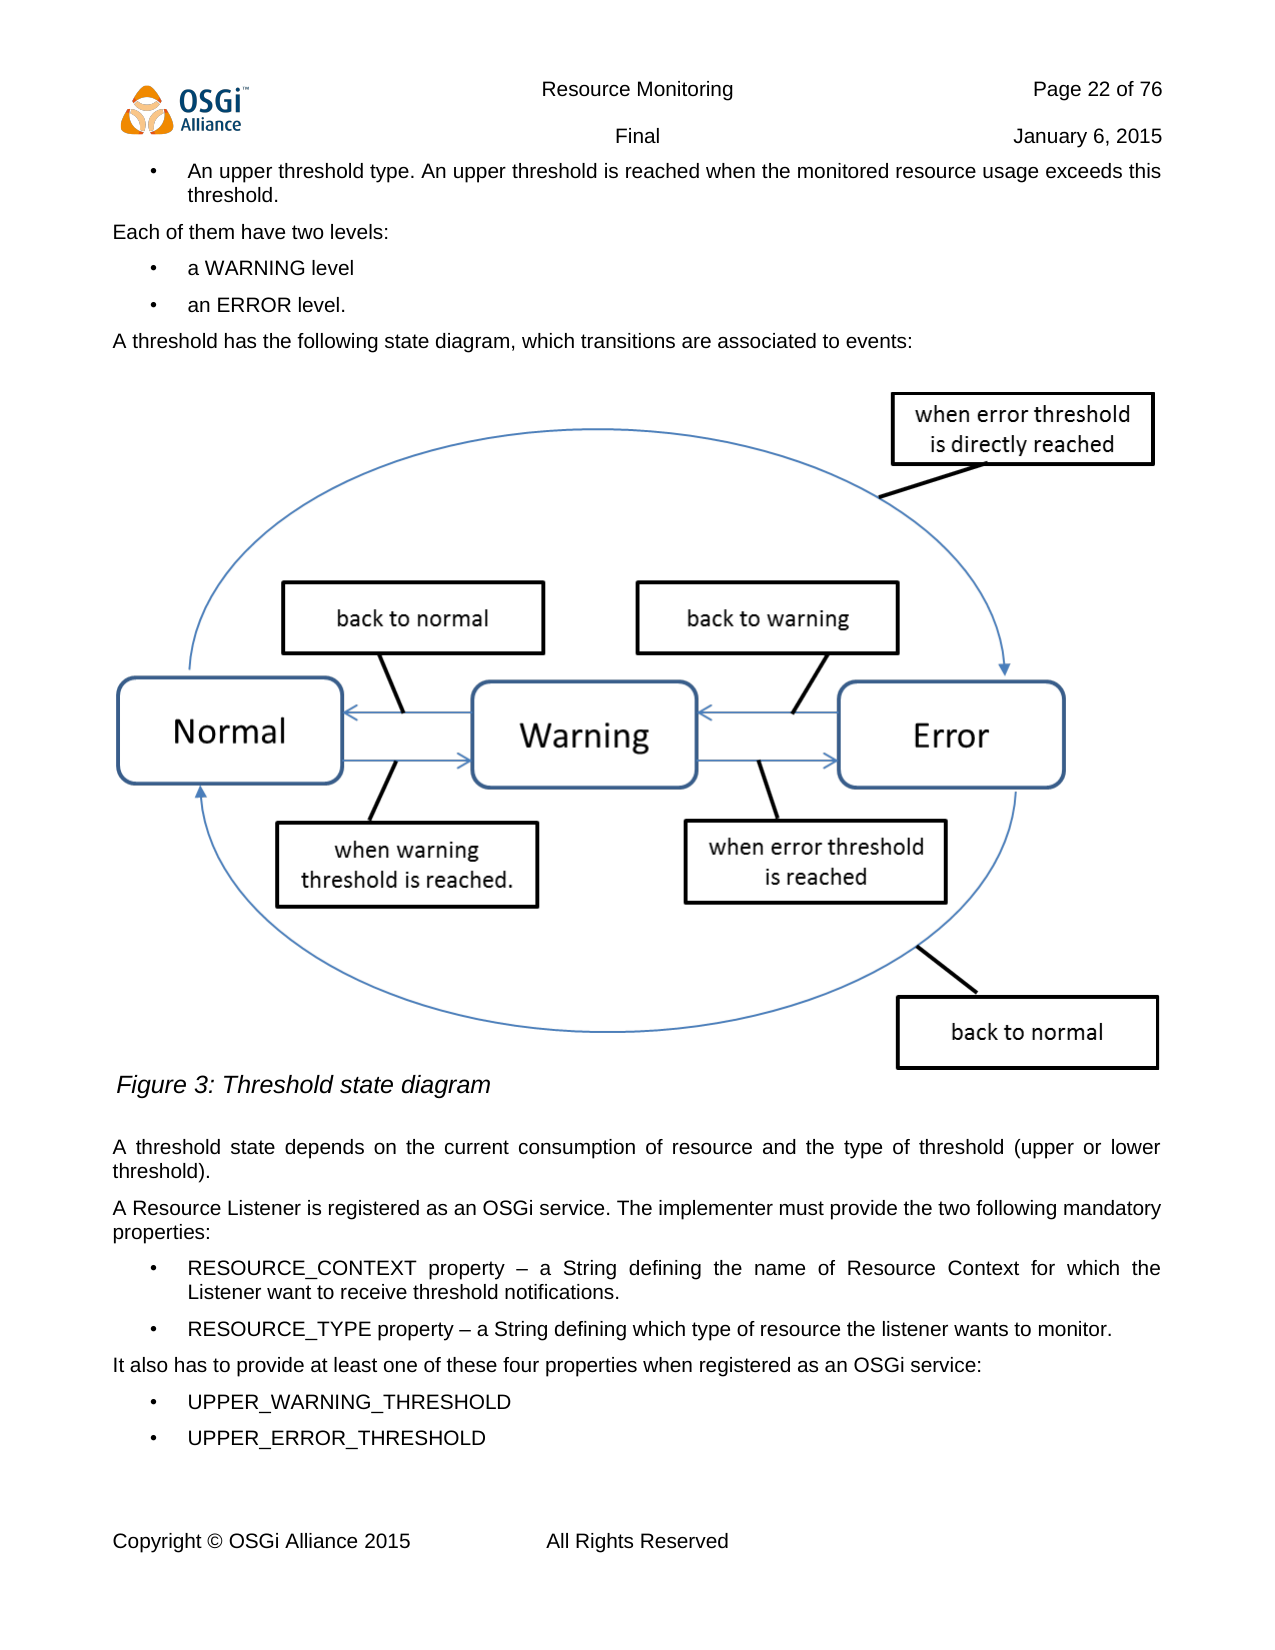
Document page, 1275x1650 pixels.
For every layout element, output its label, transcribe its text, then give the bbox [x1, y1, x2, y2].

text It also has to provide at least one of these four properties when registered as an OSGi service: [112, 1353, 1162, 1377]
text Figure 3: Threshold state diagram [116, 1070, 1159, 1099]
text A threshold state depends on the current consumption of resource and the type of threshold (upper or lower threshold). [112, 1135, 1162, 1183]
list an ERROR level. [150, 292, 1162, 317]
list RESOURCE_TYPE property – a String defining which type of resource the listener wants to monitor. [150, 1316, 1162, 1341]
picture [116, 392, 1160, 1070]
list UPPER_WARNING_THRESHOLD [150, 1389, 1162, 1413]
text Each of them have two levels: [112, 219, 1162, 243]
list RESOURCE_CONTEXT property – a String defining the name of Resource Context for which the Listener want to receive threshold notifications. [150, 1256, 1162, 1304]
picture [113, 78, 257, 142]
text A threshold has the following state diagram, which transitions are associated to events: [112, 329, 1162, 353]
list An upper threshold type. An upper threshold is reached when the monitored resource usage exceeds this threshold. [150, 159, 1162, 207]
list UPPER_ERROR_THRESHOLD [150, 1426, 1162, 1450]
text A Resource Listener is registered as an OSGi service. The implementer must provide the two following mandatory properties: [112, 1196, 1162, 1243]
list a WARNING level [150, 256, 1162, 280]
